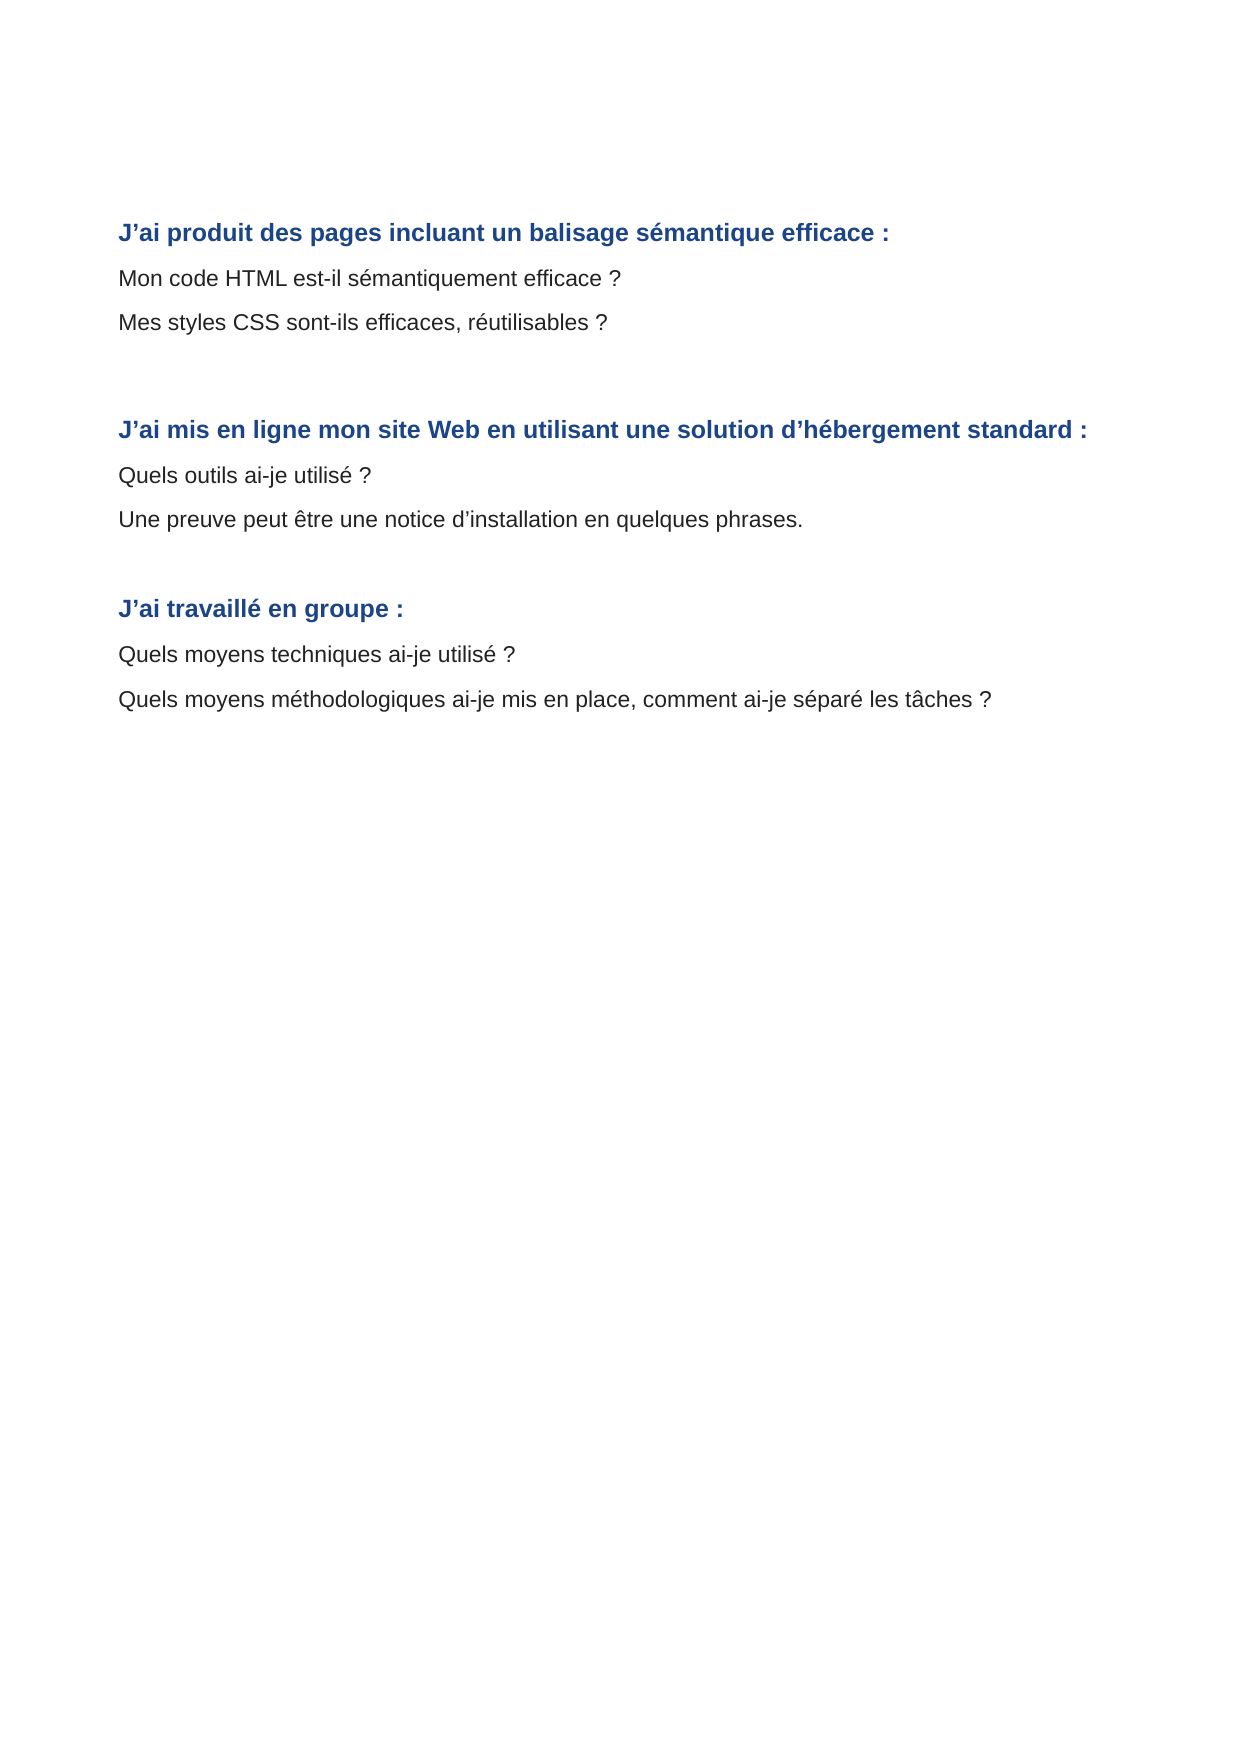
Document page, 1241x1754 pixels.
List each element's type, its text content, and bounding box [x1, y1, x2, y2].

text Mes styles CSS sont-ils efficaces, réutilisables ? [118, 308, 1122, 335]
subtitle J’ai produit des pages incluant un balisage sémantique efficace : [118, 217, 1122, 246]
text Mon code HTML est-il sémantiquement efficace ? [118, 264, 1122, 291]
text Quels outils ai-je utilisé ? [118, 462, 1122, 489]
subtitle J’ai mis en ligne mon site Web en utilisant une solution d’hébergement standard : [118, 415, 1122, 443]
text Quels moyens techniques ai-je utilisé ? [118, 641, 1122, 668]
text Une preuve peut être une notice d’installation en quelques phrases. [118, 506, 1122, 533]
text Quels moyens méthodologiques ai-je mis en place, comment ai-je séparé les tâches ? [118, 686, 1122, 712]
subtitle J’ai travaillé en groupe : [118, 594, 1122, 623]
